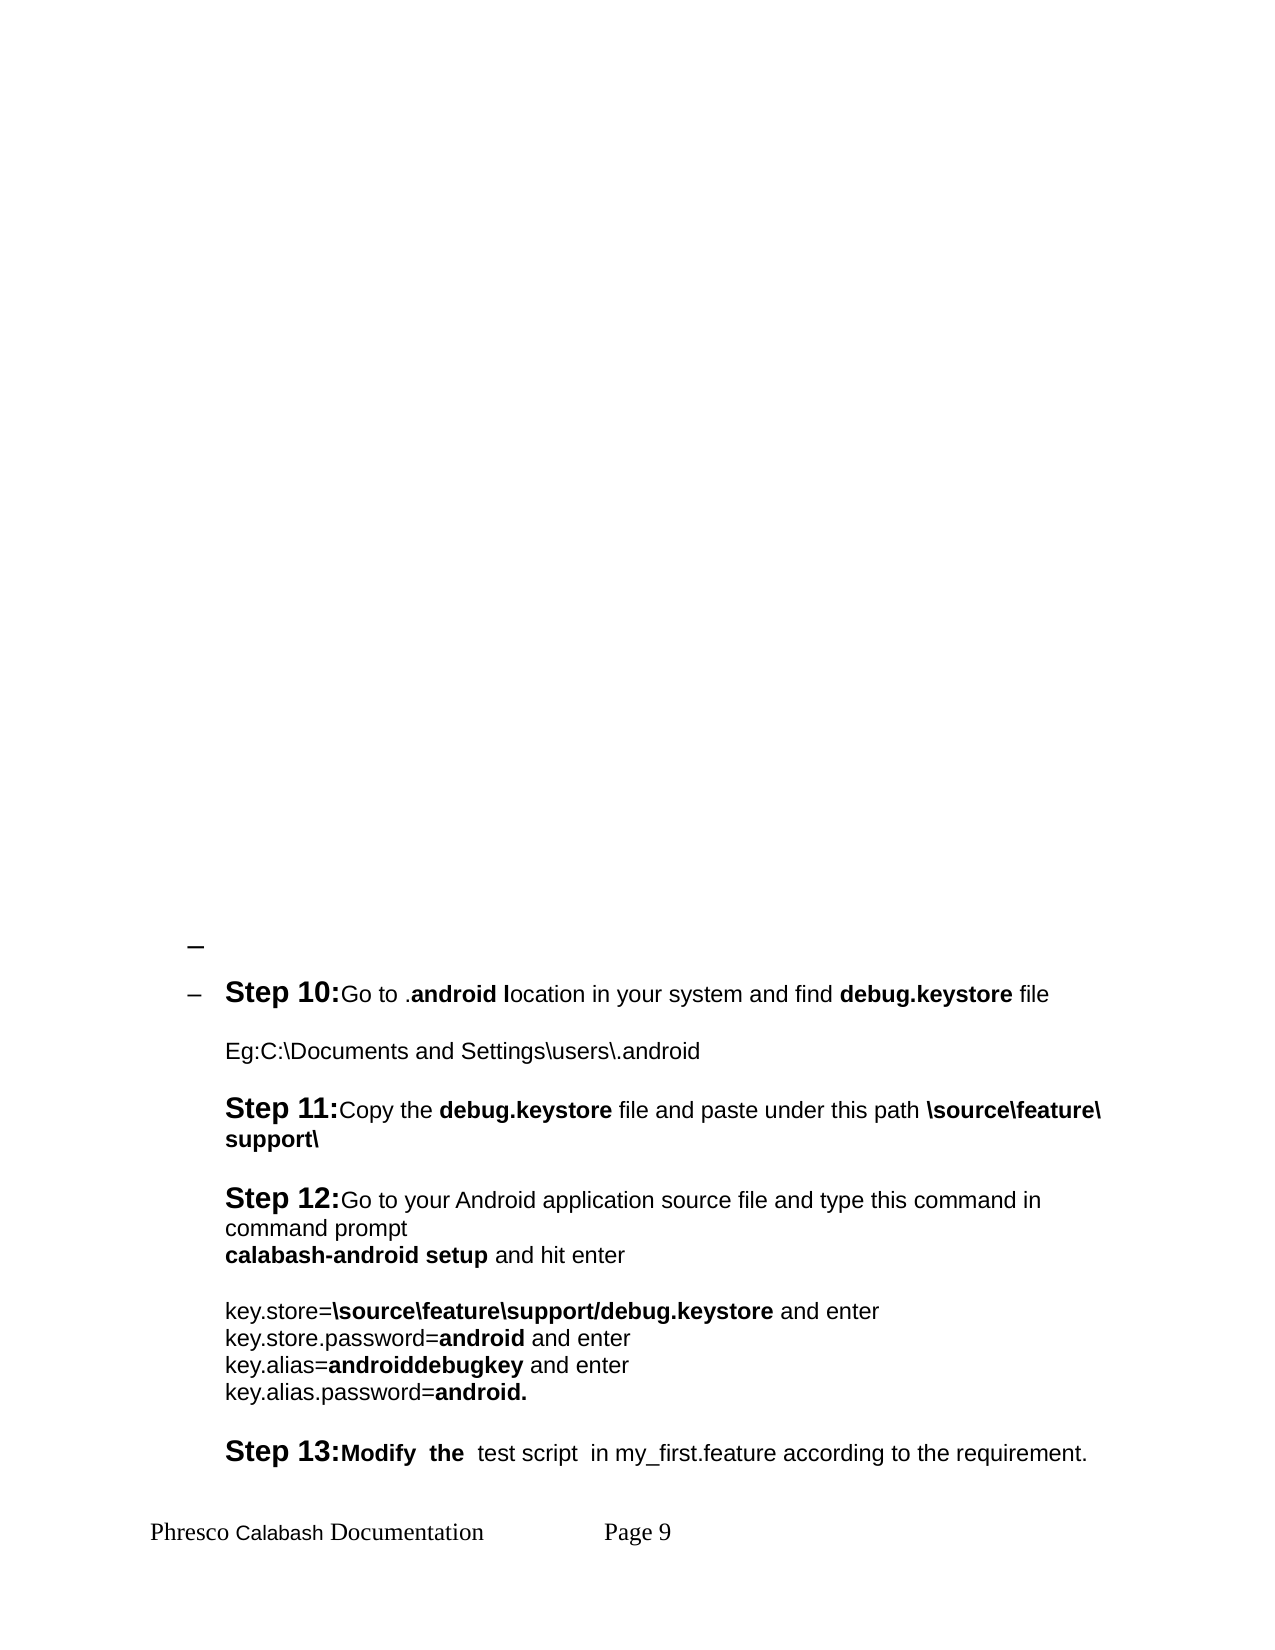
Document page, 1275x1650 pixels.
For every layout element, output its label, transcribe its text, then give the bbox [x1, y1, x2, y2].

list Step 10:Go to .android location in your system and find debug.keystore file Eg:C:\Documents and Settings\users\.android Step 11:Copy the debug.keystore file and paste under this path \source\feature\support\ Step 12:Go to your Android application source file and type this command in command prompt calabash-android setup and hit enter key.store=\source\feature\support/debug.keystore and enter key.store.password=android and enter key.alias=androiddebugkey and enter key.alias.password=android. Step 13:Modify the test script in my_first.feature according to the requirement. [187, 974, 1125, 1496]
list [187, 150, 1125, 915]
